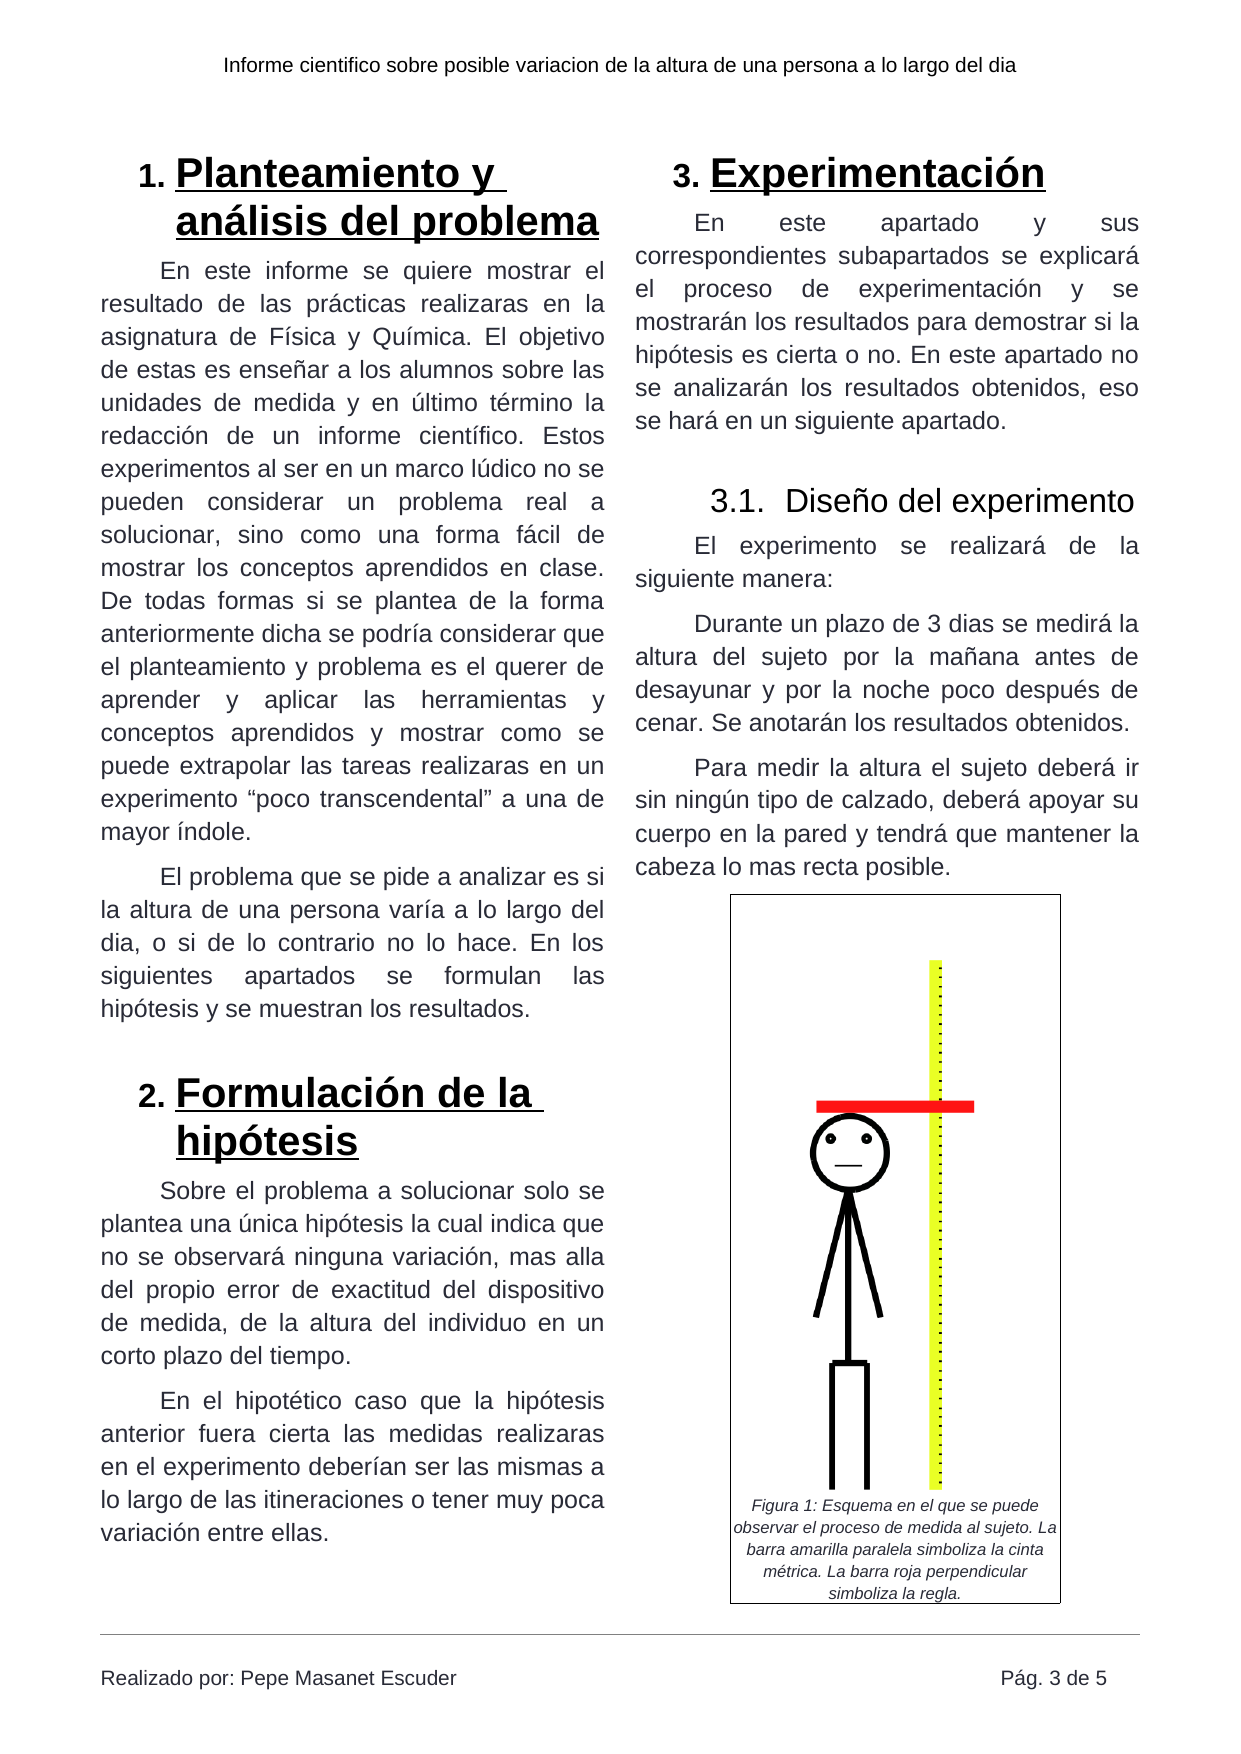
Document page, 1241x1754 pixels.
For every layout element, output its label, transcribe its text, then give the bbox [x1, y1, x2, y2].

subtitle Formulación de la hipótesis [138, 1069, 605, 1164]
text Sobre el problema a solucionar solo se plantea una única hipótesis la cual indica que no se observará ninguna variación, mas alla del propio error de exactitud del dispositivo de medida, de la altura del individuo en un corto plazo del tiempo. [100, 1176, 605, 1370]
text El experimento se realizará de la siguiente manera: [635, 531, 1140, 593]
text Para medir la altura el sujeto deberá ir sin ningún tipo de calzado, deberá apoyar su cuerpo en la pared y tendrá que mantener la cabeza lo mas recta posible. [635, 752, 1140, 880]
subtitle Planteamiento y análisis del problema [138, 148, 605, 244]
text El problema que se pide a analizar es si la altura de una persona varía a lo largo del dia, o si de lo contrario no lo hace. En los siguientes apartados se formulan las hipótesis y se muestran los resultados. [100, 862, 605, 1023]
text En este apartado y sus correspondientes subapartados se explicará el proceso de experimentación y se mostrarán los resultados para demostrar si la hipótesis es cierta o no. En este apartado no se analizarán los resultados obtenidos, eso se hará en un siguiente apartado. [635, 208, 1140, 435]
text Durante un plazo de 3 dias se medirá la altura del sujeto por la mañana antes de desayunar y por la noche poco después de cenar. Se anotarán los resultados obtenidos. [635, 609, 1140, 736]
picture [751, 911, 1039, 1493]
subtitle Experimentación [672, 148, 1140, 196]
text En el hipotético caso que la hipótesis anterior fuera cierta las medidas realizaras en el experimento deberían ser las mismas a lo largo de las itineraciones o tener muy poca variación entre ellas. [100, 1386, 605, 1547]
text En este informe se quiere mostrar el resultado de las prácticas realizaras en la asignatura de Física y Química. El objetivo de estas es enseñar a los alumnos sobre las unidades de medida y en último término la redacción de un informe científico. Estos experimentos al ser en un marco lúdico no se pueden considerar un problema real a solucionar, sino como una forma fácil de mostrar los conceptos aprendidos en clase. De todas formas si se plantea de la forma anteriormente dicha se podría considerar que el planteamiento y problema es el querer de aprender y aplicar las herramientas y conceptos aprendidos y mostrar como se puede extrapolar las tareas realizaras en un experimento “poco transcendental” a una de mayor índole. [100, 256, 605, 846]
text Figura 1: Esquema en el que se puede observar el proceso de medida al sujeto. La barra amarilla paralela simboliza la cinta métrica. La barra roja perpendicular simboliza la regla. [731, 895, 1060, 1603]
subtitle Diseño del experimento [710, 481, 1140, 519]
